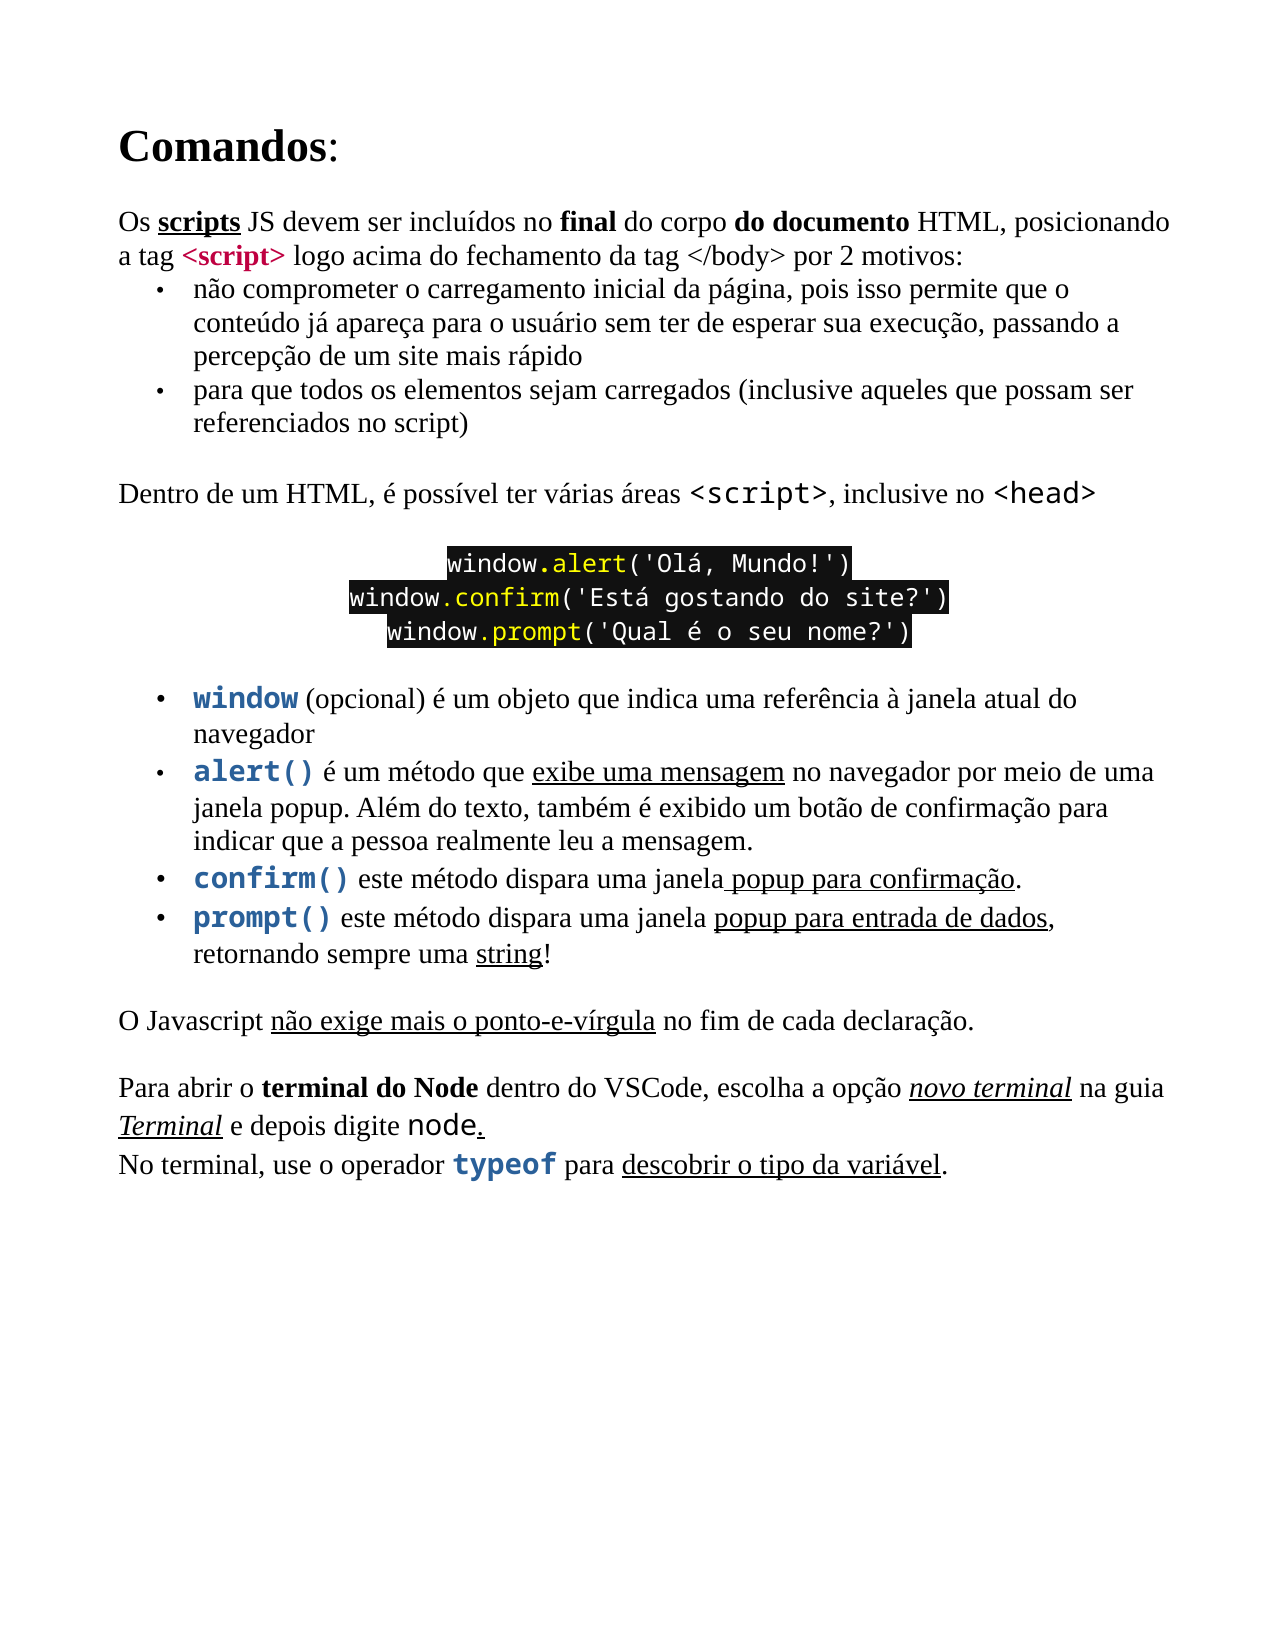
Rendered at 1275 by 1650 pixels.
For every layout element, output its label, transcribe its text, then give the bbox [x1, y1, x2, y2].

text Dentro de um HTML, é possível ter várias áreas <script>, inclusive no <head> [118, 473, 1181, 512]
list prompt() este método dispara uma janela popup para entrada de dados, retornando sempre uma string! [156, 897, 1181, 970]
text Os scripts JS devem ser incluídos no final do corpo do documento HTML, posicionando a tag <script> logo acima do fechamento da tag </body> por 2 motivos: [118, 204, 1181, 271]
list não comprometer o carregamento inicial da página, pois isso permite que o conteúdo já apareça para o usuário sem ter de esperar sua execução, passando a percepção de um site mais rápido [156, 271, 1181, 372]
list para que todos os elementos sejam carregados (inclusive aqueles que possam ser referenciados no script) [156, 372, 1181, 439]
text Para abrir o terminal do Node dentro do VSCode, escolha a opção novo terminal na guia Terminal e depois digite node. [118, 1070, 1181, 1144]
text window.prompt('Qual é o seu nome?') [118, 614, 1181, 648]
text O Javascript não exige mais o ponto-e-vírgula no fim de cada declaração. [118, 1003, 1181, 1037]
text window.alert('Olá, Mundo!') [118, 546, 1181, 580]
list window (opcional) é um objeto que indica uma referência à janela atual do navegador [156, 677, 1181, 750]
text Comandos: [118, 118, 1181, 171]
text No terminal, use o operador typeof para descobrir o tipo da variável. [118, 1144, 1181, 1183]
list alert() é um método que exibe uma mensagem no navegador por meio de uma janela popup. Além do texto, também é exibido um botão de confirmação para indicar que a pessoa realmente leu a mensagem. [156, 750, 1181, 857]
list confirm() este método dispara uma janela popup para confirmação. [156, 857, 1181, 897]
text window.confirm('Está gostando do site?') [118, 580, 1181, 614]
